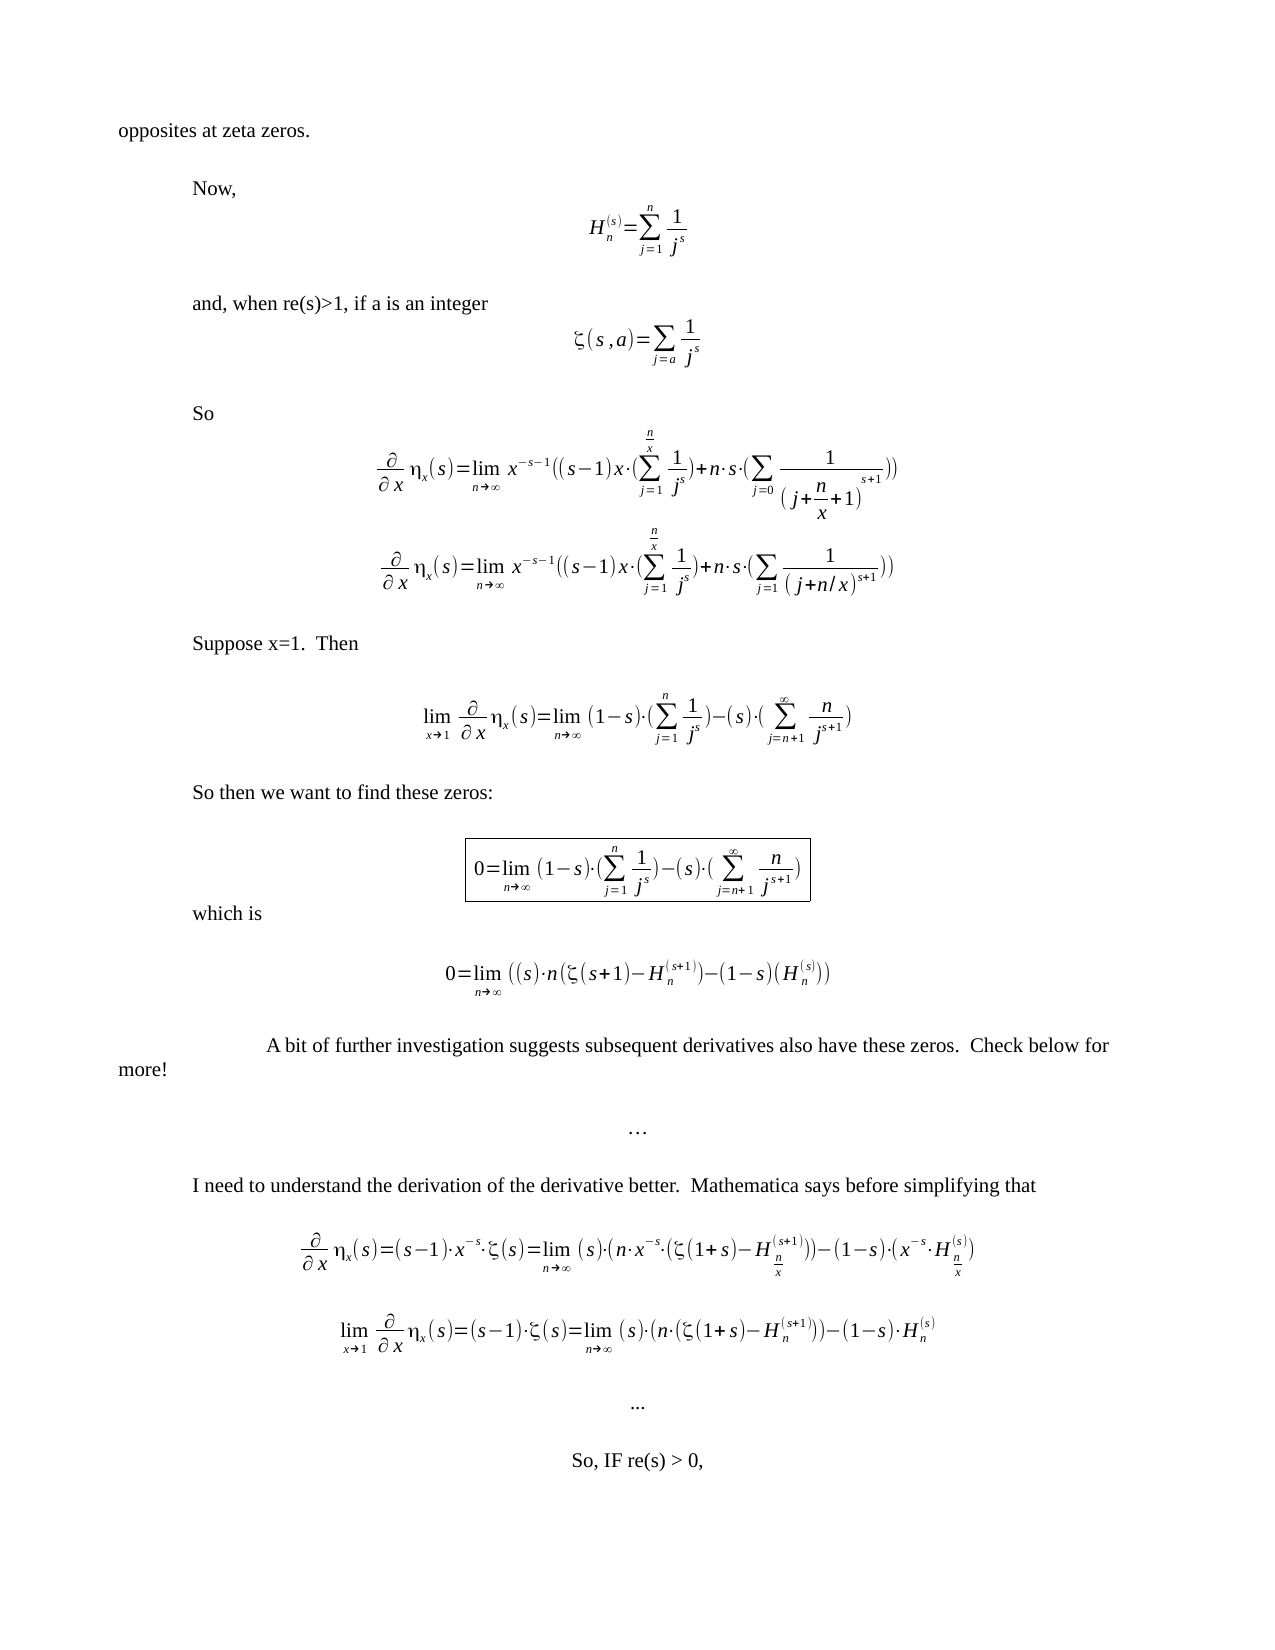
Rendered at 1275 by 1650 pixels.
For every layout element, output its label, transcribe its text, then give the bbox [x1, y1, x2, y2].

text Now, [118, 176, 1157, 200]
text I need to understand the derivation of the derivative better. Mathematica says before simplifying that [118, 1173, 1157, 1197]
text Suppose x=1. Then [118, 631, 1157, 655]
text ... [118, 1390, 1157, 1414]
text A bit of further investigation suggests subsequent derivatives also have these zeros. Check below for more! [118, 1033, 1157, 1081]
text So [118, 401, 1157, 425]
text … [118, 1115, 1157, 1139]
text opposites at zeta zeros. [118, 118, 1157, 142]
text So then we want to find these zeros: [118, 780, 1157, 804]
text So, IF re(s) > 0, [118, 1448, 1157, 1472]
text which is [118, 901, 1157, 925]
text and, when re(s)>1, if a is an integer [118, 291, 1157, 315]
